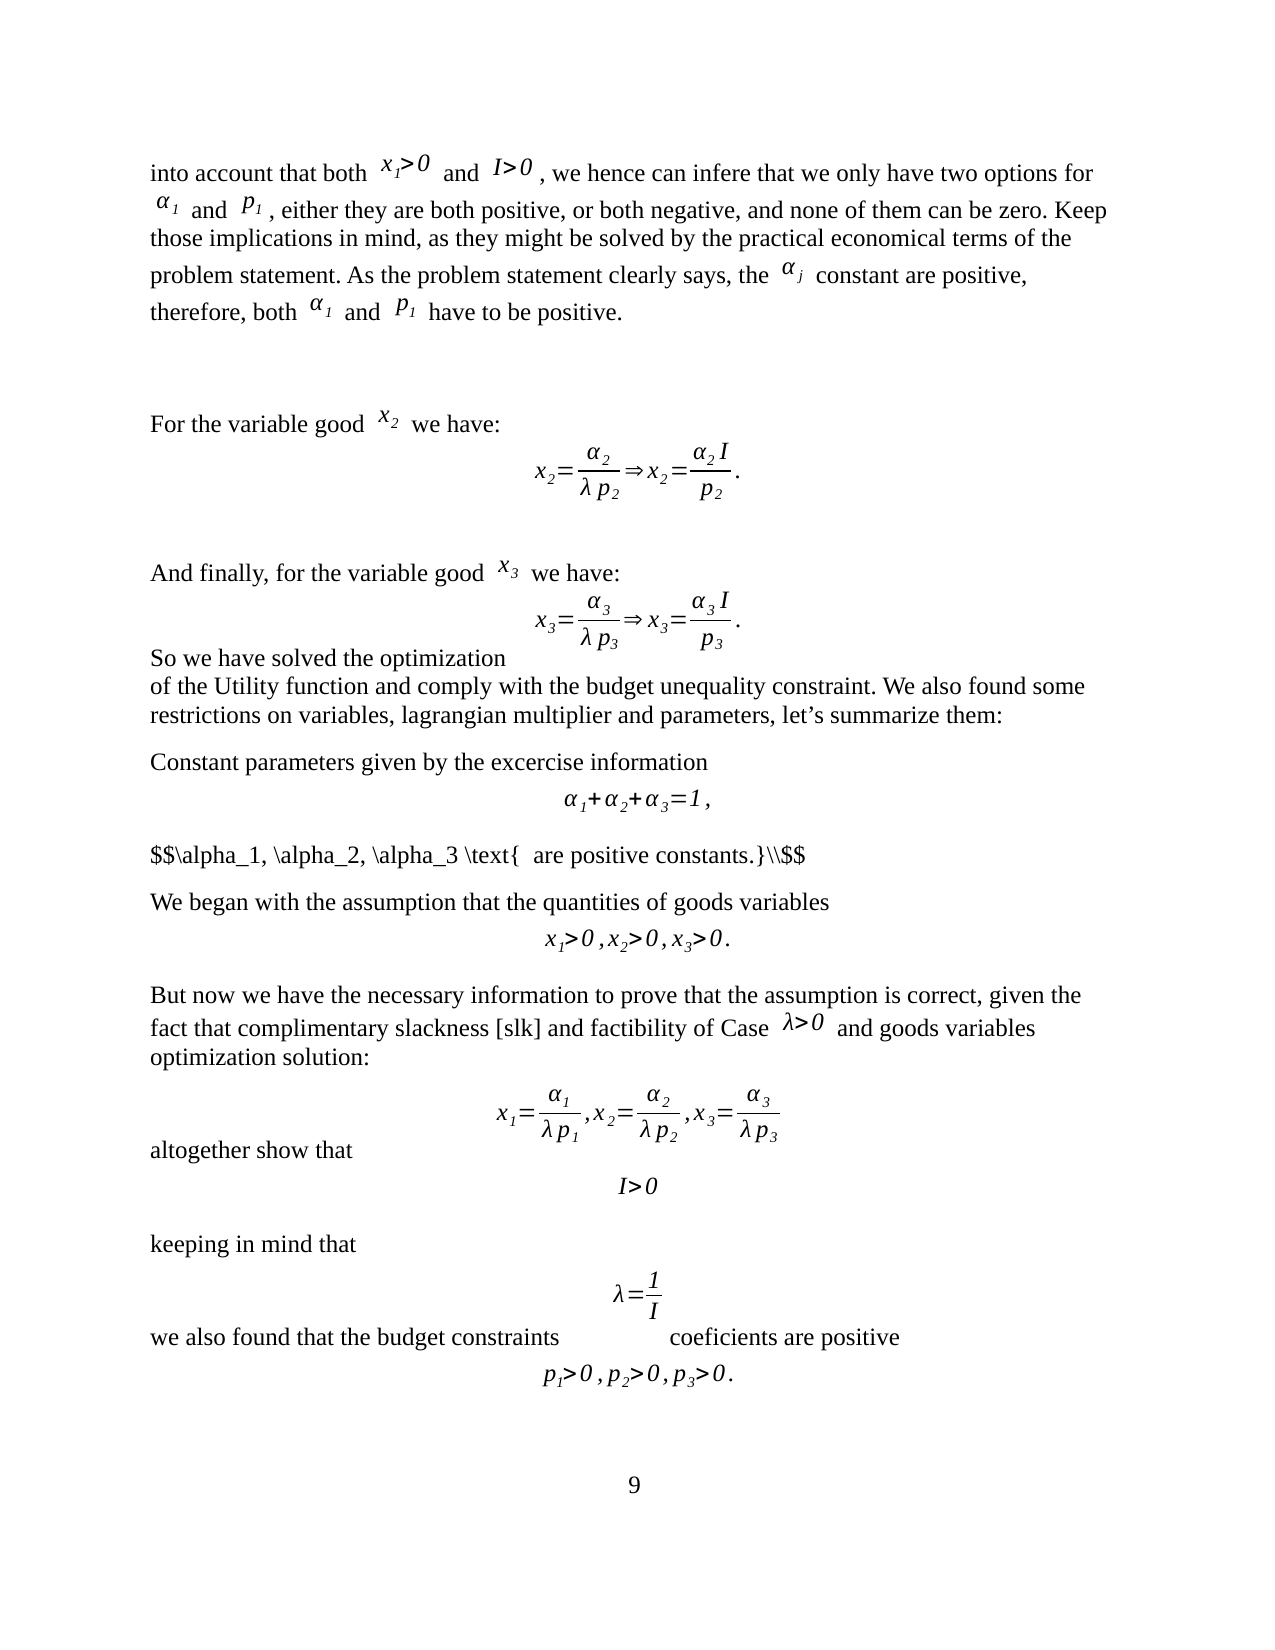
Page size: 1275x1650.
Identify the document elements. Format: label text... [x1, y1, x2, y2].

text But now we have the necessary information to prove that the assumption is correct, given the fact that complimentary slackness [slk] and factibility of Case and goods variables optimization solution: [150, 980, 1125, 1071]
text $$\alpha_1, \alpha_2, \alpha_3 \text{ are positive constants.}\\$$ [150, 840, 1125, 869]
text For the variable good we have: [150, 401, 1125, 438]
text We began with the assumption that the quantities of goods variables [150, 887, 1125, 916]
text Constant parameters given by the excercise information [150, 747, 1125, 776]
text So we have solved the optimization of the Utility function and comply with the budget unequality constraint. We also found some restrictions on variables, lagrangian multiplier and parameters, let’s summarize them: [150, 643, 1125, 729]
text From this last expression, if we take into account that both and , we hence can infere that we only have two options for and , either they are both positive, or both negative, and none of them can be zero. Keep those implications in mind, as they might be solved by the practical economical terms of the problem statement. As the problem statement clearly says, the constant are positive, therefore, both and have to be positive. [150, 150, 1125, 326]
text keeping in mind that [150, 1229, 1125, 1257]
text we also found that the budget constraints coeficients are positive [150, 1322, 1125, 1351]
text altogether show that [150, 1135, 1125, 1164]
text And finally, for the variable good we have: [150, 550, 1125, 587]
